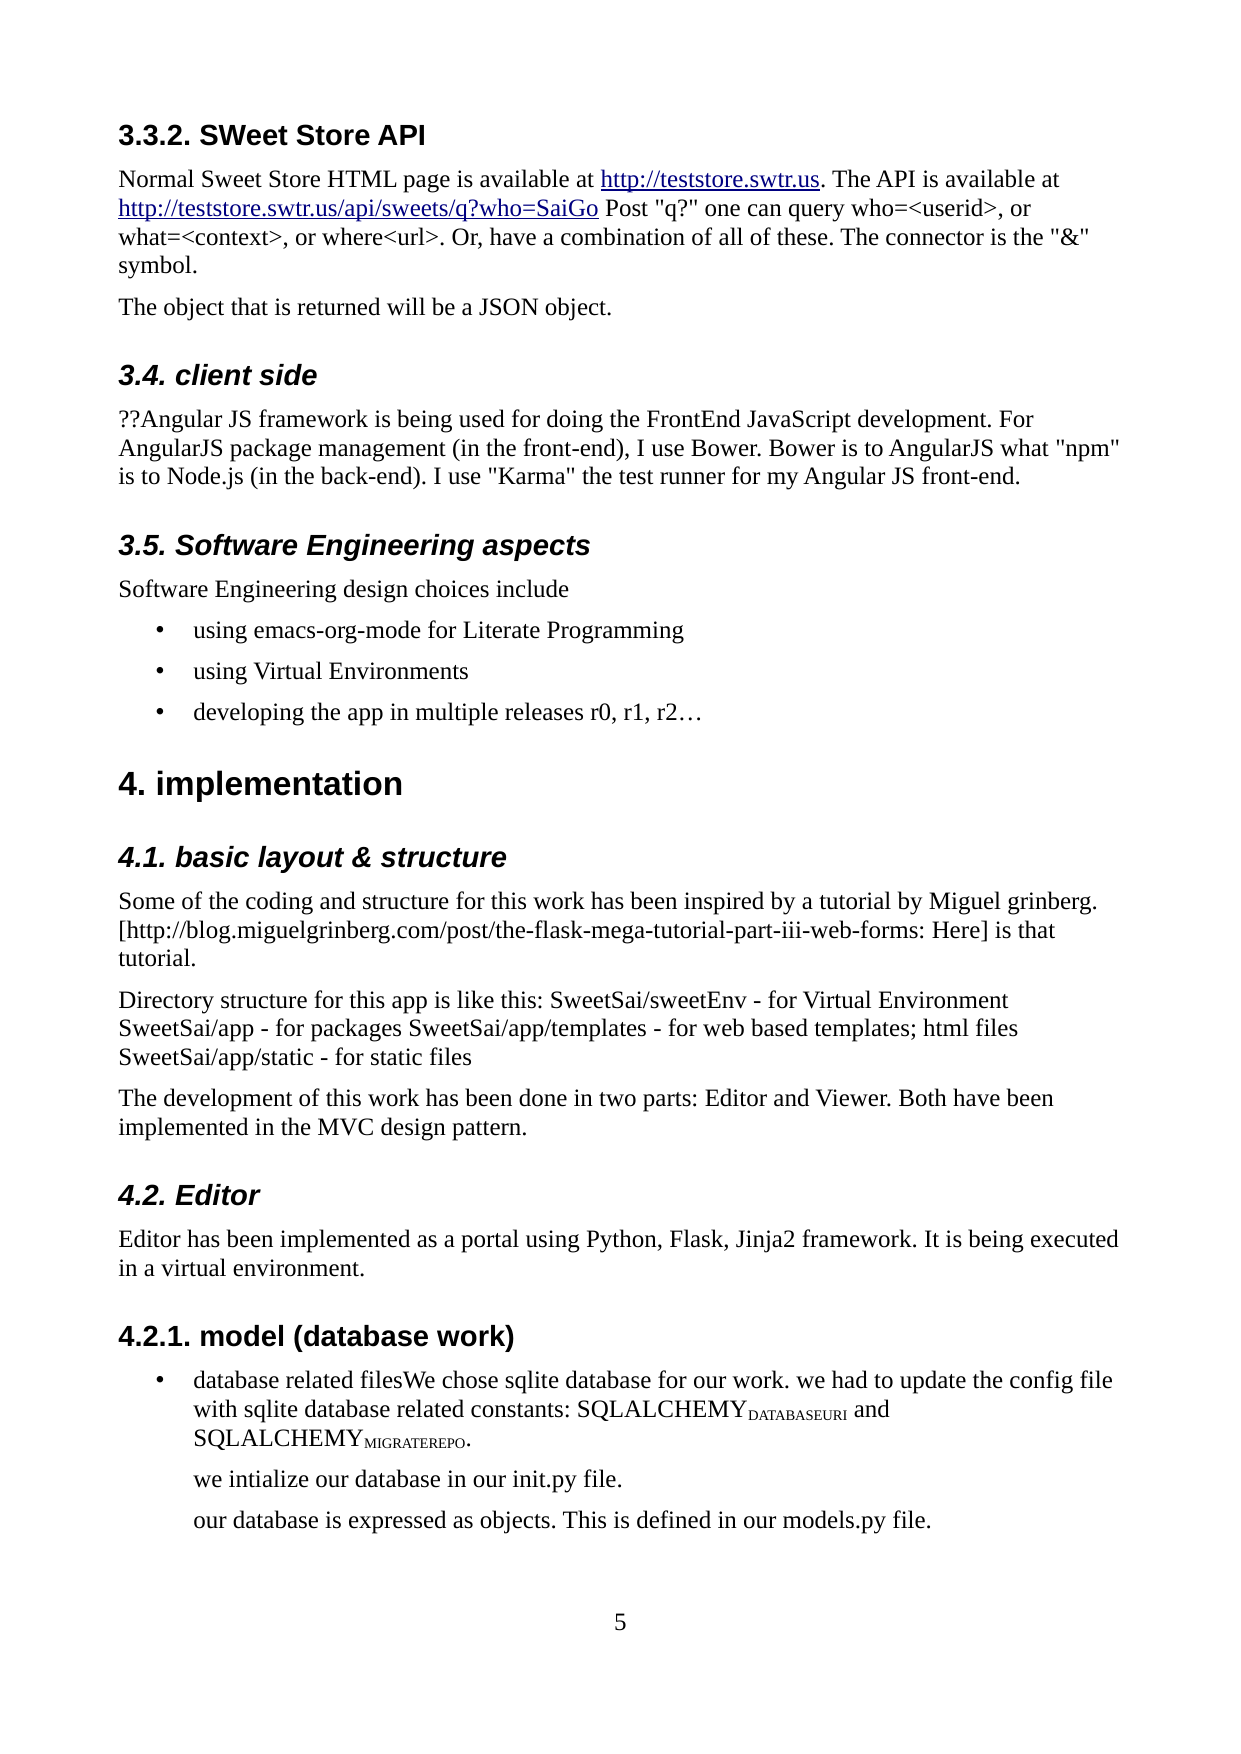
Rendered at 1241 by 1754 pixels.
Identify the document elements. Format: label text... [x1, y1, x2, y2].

subtitle client side [118, 358, 1122, 391]
text Directory structure for this app is like this: SweetSai/sweetEnv - for Virtual Environment SweetSai/app - for packages SweetSai/app/templates - for web based templates; html files SweetSai/app/static - for static files [118, 985, 1122, 1071]
list using emacs-org-mode for Literate Programming [156, 615, 1122, 644]
text Normal Sweet Store HTML page is available at http://teststore.swtr.us. The API is available at http://teststore.swtr.us/api/sweets/q?who=SaiGo Post "q?" one can query who=<userid>, or what=<context>, or where<url>. Or, have a combination of all of these. The connector is the "&" symbol. [118, 164, 1122, 279]
subtitle Software Engineering aspects [118, 528, 1122, 561]
list our database is expressed as objects. This is defined in our models.py file. [156, 1506, 1122, 1534]
text Some of the coding and structure for this work has been inspired by a tutorial by Miguel grinberg. [http://blog.miguelgrinberg.com/post/the-flask-mega-tutorial-part-iii-web-forms: Here] is that tutorial. [118, 886, 1122, 972]
subtitle Editor [118, 1178, 1122, 1212]
subtitle model (database work) [118, 1319, 1122, 1353]
text ??Angular JS framework is being used for doing the FrontEnd JavaScript development. For AngularJS package management (in the front-end), I use Bower. Bower is to AngularJS what "npm" is to Node.js (in the back-end). I use "Karma" the test runner for my Angular JS front-end. [118, 404, 1122, 490]
subtitle SWeet Store API [118, 118, 1122, 152]
text The object that is returned will be a JSON object. [118, 292, 1122, 320]
list developing the app in multiple releases r0, r1, r2… [156, 697, 1122, 726]
list database related filesWe chose sqlite database for our work. we had to update the config file with sqlite database related constants: SQLALCHEMYDATABASEURI and SQLALCHEMYMIGRATEREPO. [156, 1366, 1122, 1452]
subtitle implementation [118, 764, 1122, 802]
text Editor has been implemented as a portal using Python, Flask, Jinja2 framework. It is being executed in a virtual environment. [118, 1224, 1122, 1282]
list we intialize our database in our init.py file. [156, 1464, 1122, 1493]
list using Virtual Environments [156, 656, 1122, 685]
subtitle basic layout & structure [118, 840, 1122, 873]
text The development of this work has been done in two parts: Editor and Viewer. Both have been implemented in the MVC design pattern. [118, 1083, 1122, 1141]
text Software Engineering design choices include [118, 574, 1122, 602]
